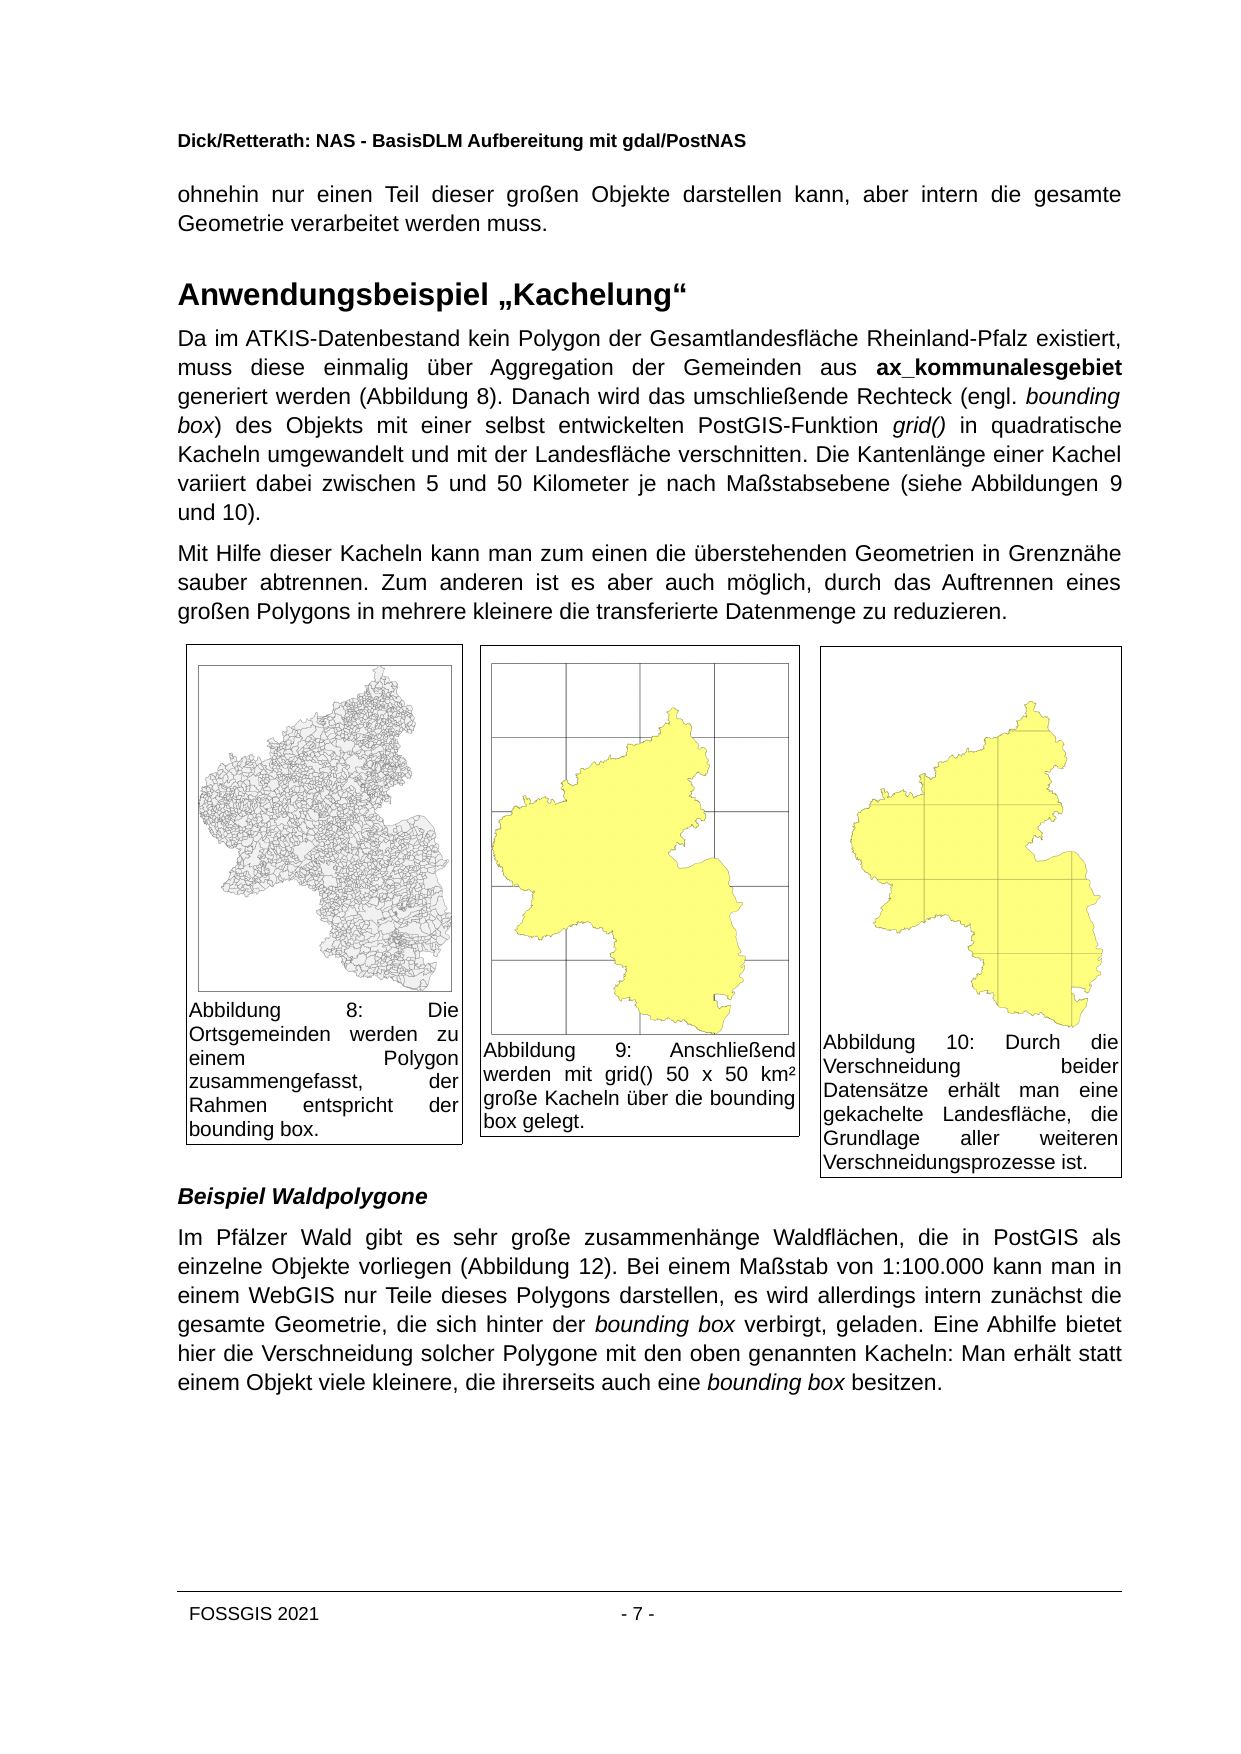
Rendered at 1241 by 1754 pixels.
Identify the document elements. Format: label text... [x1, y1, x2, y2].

text [821, 647, 1121, 1177]
picture [823, 661, 1119, 1031]
picture [483, 661, 797, 1038]
text Da im ATKIS-Datenbestand kein Polygon der Gesamtlandesfläche Rheinland-Pfalz existiert, muss diese einmalig über Aggregation der Gemeinden aus ax_kommunalesgebiet generiert werden (Abbildung 8). Danach wird das umschließende Rechteck (engl. bounding box) des Objekts mit einer selbst entwickelten PostGIS-Funktion grid() in quadratische Kacheln umgewandelt und mit der Landesfläche verschnitten. Die Kantenlänge einer Kachel variiert dabei zwischen 5 und 50 Kilometer je nach Maßstabsebene (siehe Abbildungen 9 und 10). [177, 325, 1122, 525]
text Abbildung 10: Durch die Verschneidung beider Datensätze erhält man eine gekachelte Landesfläche, die Grundlage aller weiteren Verschneidungsprozesse ist. [823, 1031, 1118, 1174]
subtitle Anwendungsbeispiel „Kachelung“ [177, 276, 1122, 312]
text [187, 645, 462, 1144]
text Beispiel Waldpolygone [177, 639, 1122, 1209]
text Im Pfälzer Wald gibt es sehr große zusammenhänge Waldflächen, die in PostGIS als einzelne Objekte vorliegen (Abbildung 12). Bei einem Maßstab von 1:100.000 kann man in einem WebGIS nur Teile dieses Polygons darstellen, es wird allerdings intern zunächst die gesamte Geometrie, die sich hinter der bounding box verbirgt, geladen. Eine Abhilfe bietet hier die Verschneidung solcher Polygone mit den oben genannten Kacheln: Man erhält statt einem Objekt viele kleinere, die ihrerseits auch eine bounding box besitzen. [177, 1224, 1122, 1395]
text Mit Hilfe dieser Kacheln kann man zum einen die überstehenden Geometrien in Grenznähe sauber abtrennen. Zum anderen ist es aber auch möglich, durch das Auftrennen eines großen Polygons in mehrere kleinere die transferierte Datenmenge zu reduzieren. [177, 540, 1122, 624]
text [481, 646, 799, 1136]
text Abbildung 9: Anschließend werden mit grid() 50 x 50 km² große Kacheln über die bounding box gelegt. [483, 1038, 796, 1133]
text Abbildung 8: Die Ortsgemeinden werden zu einem Polygon zusammengefasst, der Rahmen entspricht der bounding box. [188, 998, 459, 1141]
text ohnehin nur einen Teil dieser großen Objekte darstellen kann, aber intern die gesamte Geometrie verarbeitet werden muss. [177, 181, 1122, 236]
